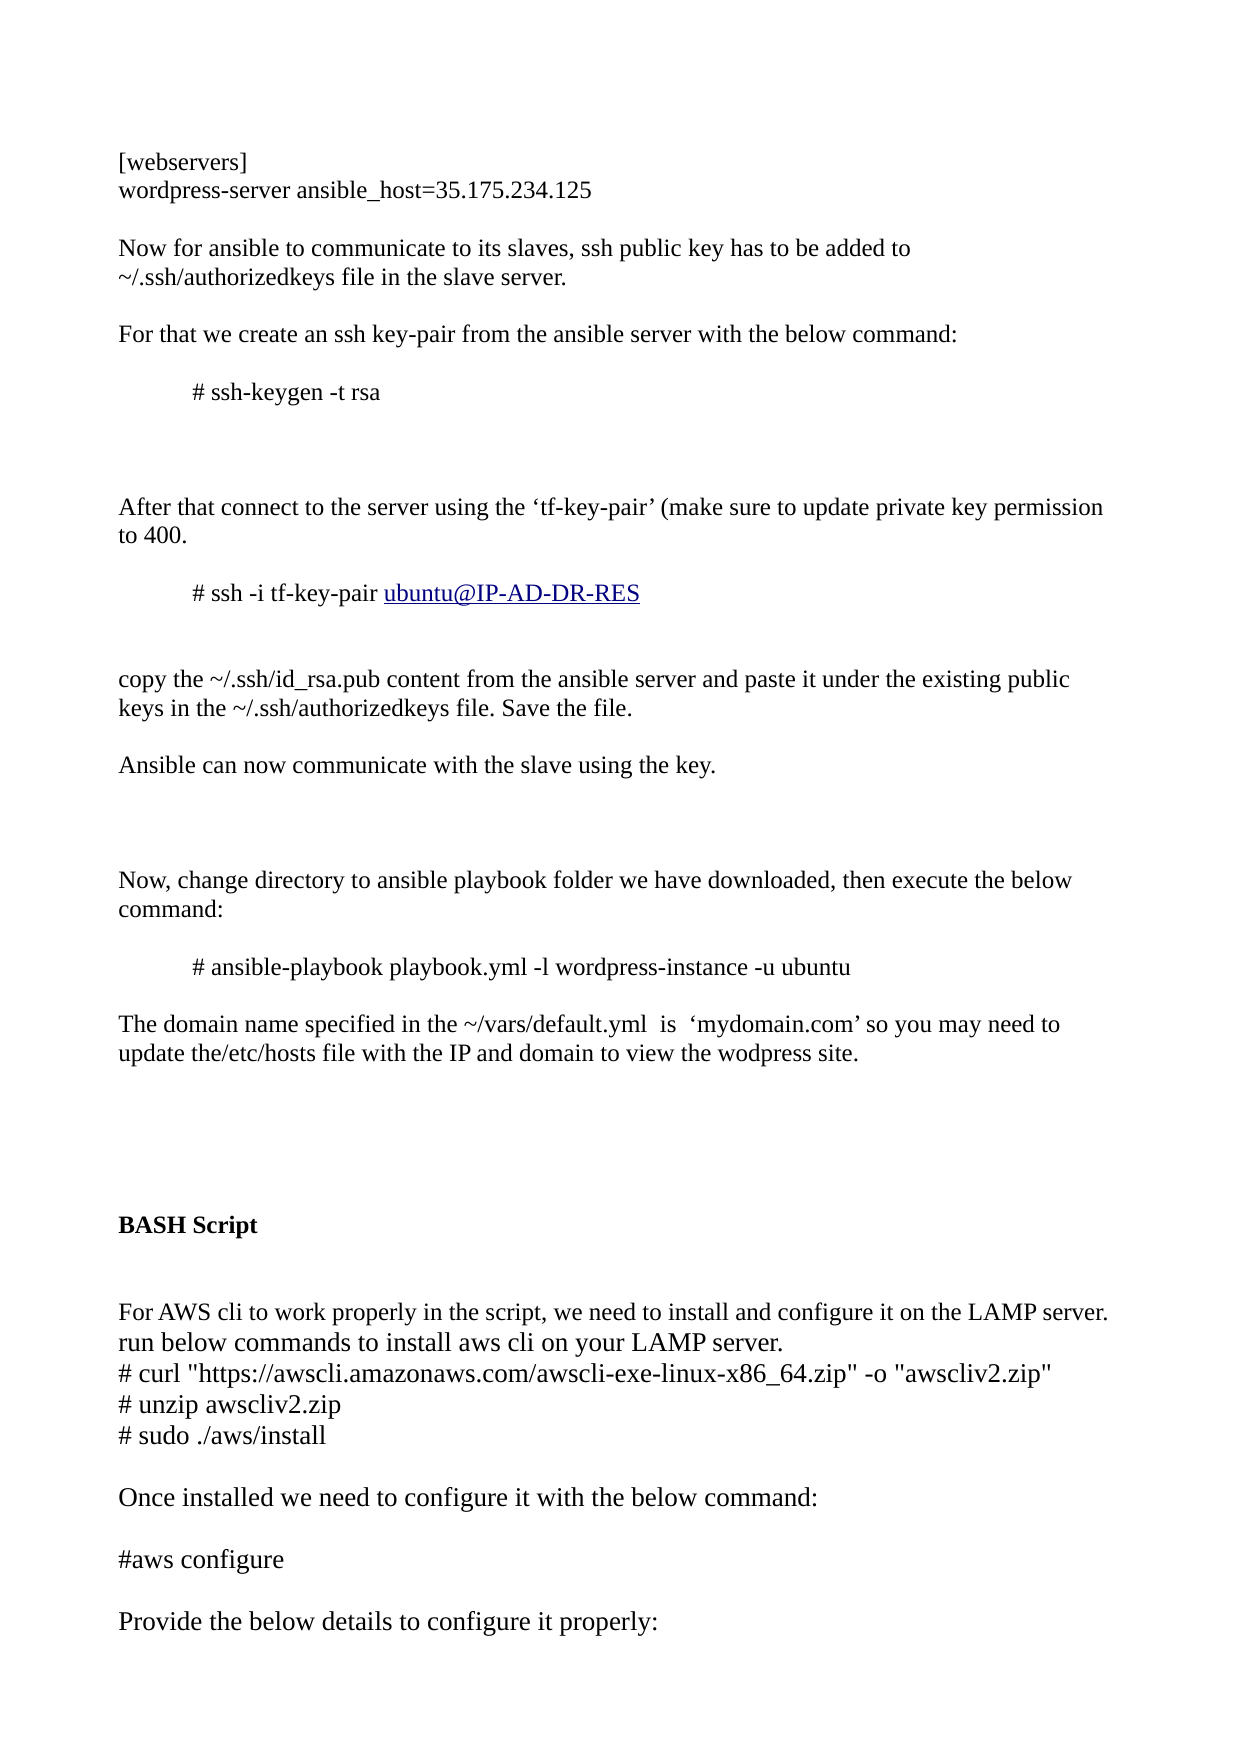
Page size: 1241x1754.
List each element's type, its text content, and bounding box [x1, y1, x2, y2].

text [webservers] [118, 147, 1122, 176]
text For AWS cli to work properly in the script, we need to install and configure it on the LAMP server. [118, 1297, 1122, 1326]
text #aws configure [118, 1543, 1122, 1574]
text run below commands to install aws cli on your LAMP server. [118, 1326, 1122, 1357]
text # sudo ./aws/install [118, 1419, 1122, 1450]
text Now, change directory to ansible playbook folder we have downloaded, then execute the below command: [118, 866, 1122, 923]
text For that we create an ssh key-pair from the ansible server with the below command: [118, 319, 1122, 348]
text wordpress-server ansible_host=35.175.234.125 [118, 176, 1122, 204]
text Once installed we need to configure it with the below command: [118, 1481, 1122, 1512]
text Provide the below details to configure it properly: [118, 1605, 1122, 1636]
text Now for ansible to communicate to its slaves, ssh public key has to be added to ~/.ssh/authorizedkeys file in the slave server. [118, 233, 1122, 291]
text copy the ~/.ssh/id_rsa.pub content from the ansible server and paste it under the existing public keys in the ~/.ssh/authorizedkeys file. Save the file. [118, 664, 1122, 722]
text Ansible can now communicate with the slave using the key. [118, 751, 1122, 779]
text The domain name specified in the ~/vars/default.yml is ‘mydomain.com’ so you may need to update the/etc/hosts file with the IP and domain to view the wodpress site. [118, 1009, 1122, 1067]
text # curl "https://awscli.amazonaws.com/awscli-exe-linux-x86_64.zip" -o "awscliv2.zip" [118, 1357, 1122, 1388]
text After that connect to the server using the ‘tf-key-pair’ (make sure to update private key permission to 400. [118, 492, 1122, 549]
text # ansible-playbook playbook.yml -l wordpress-instance -u ubuntu [118, 952, 1122, 981]
text # ssh -i tf-key-pair ubuntu@IP-AD-DR-RES [118, 578, 1122, 607]
text BASH Script [118, 1211, 1122, 1239]
text # ssh-keygen -t rsa [118, 377, 1122, 406]
text # unzip awscliv2.zip [118, 1388, 1122, 1419]
